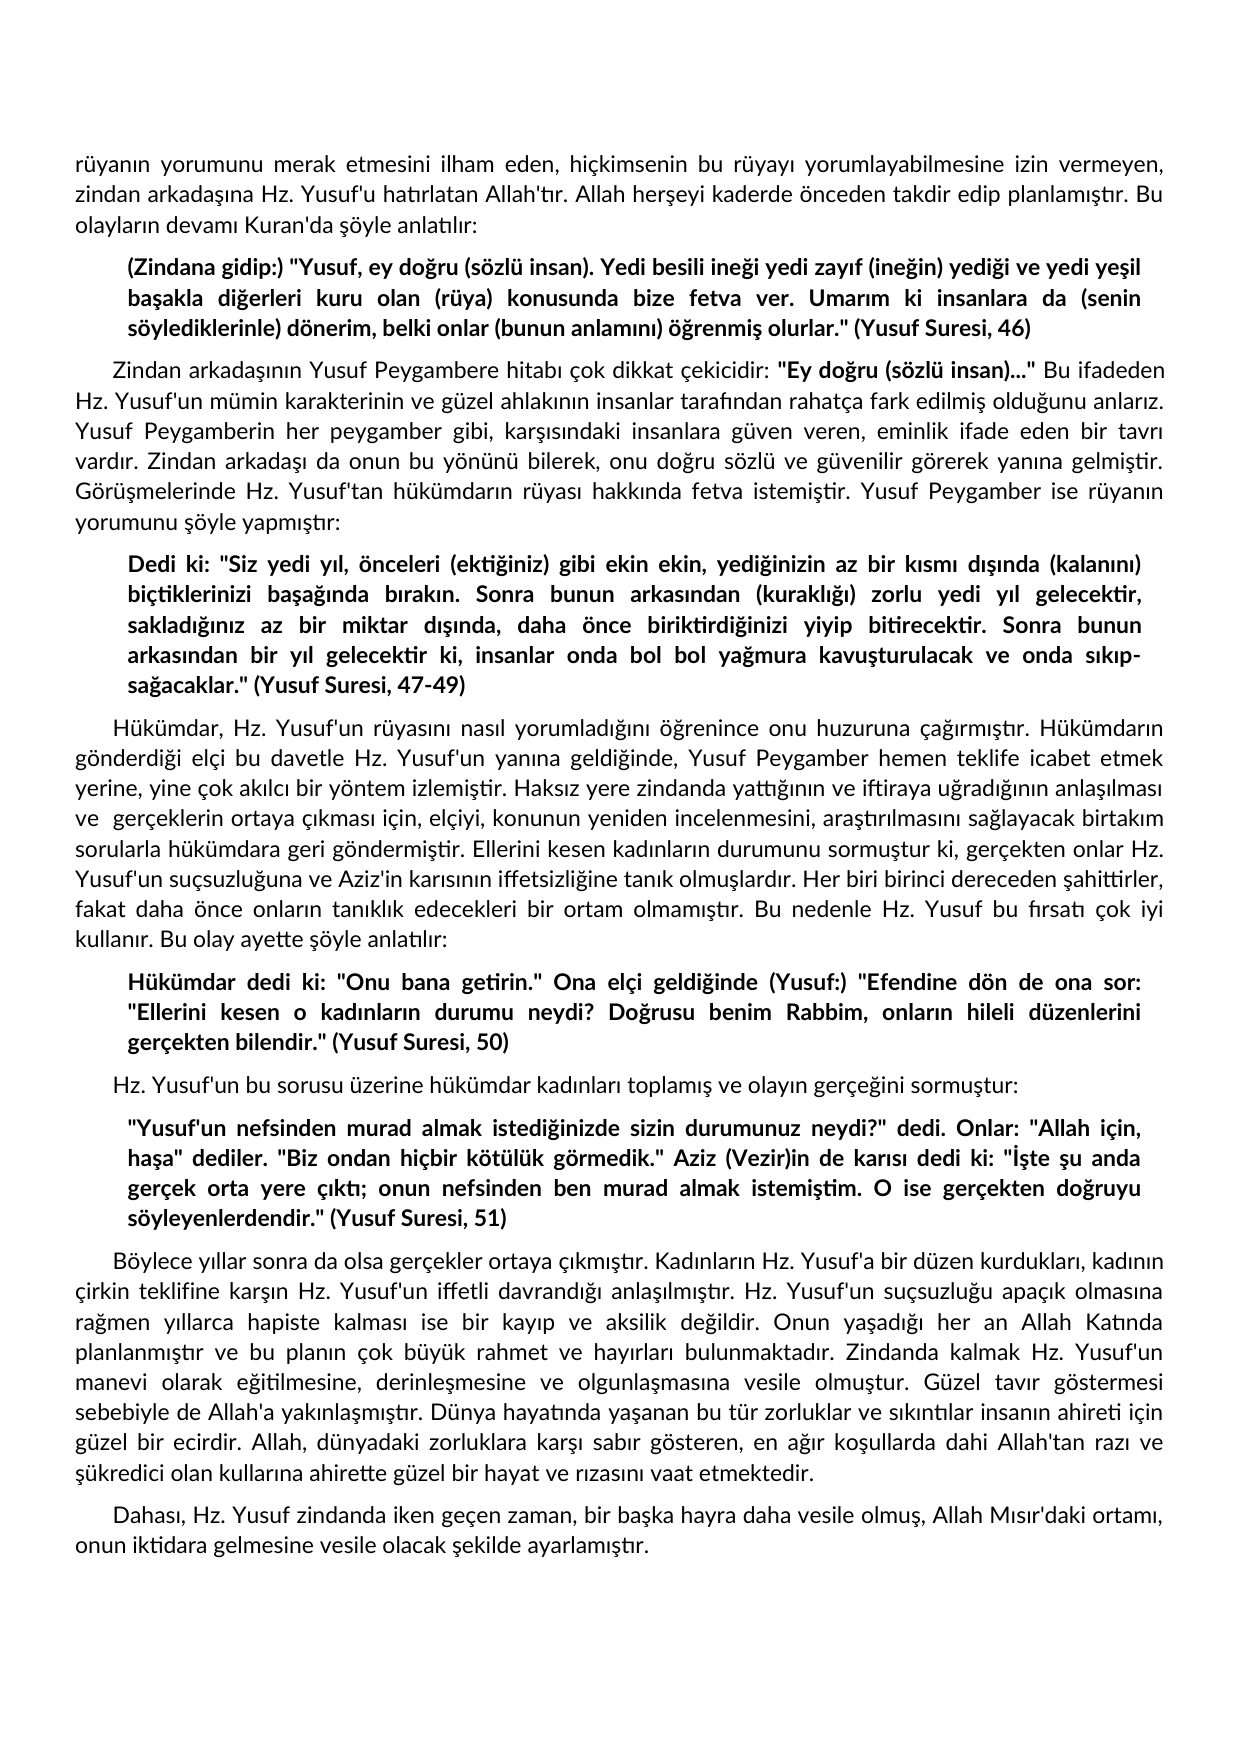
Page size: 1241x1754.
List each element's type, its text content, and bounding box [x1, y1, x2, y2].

text rüyanın yorumunu merak etmesini ilham eden, hiçkimsenin bu rüyayı yorumlayabilmesine izin vermeyen, zindan arkadaşına Hz. Yusuf'u hatırlatan Allah'tır. Allah herşeyi kaderde önceden takdir edip planlamıştır. Bu olayların devamı Kuran'da şöyle anlatılır: [75, 150, 1165, 238]
text Dedi ki: "Siz yedi yıl, önceleri (ektiğiniz) gibi ekin ekin, yediğinizin az bir kısmı dışında (kalanını) biçtiklerinizi başağında bırakın. Sonra bunun arkasından (kuraklığı) zorlu yedi yıl gelecektir, sakladığınız az bir miktar dışında, daha önce biriktirdiğinizi yiyip bitirecektir. Sonra bunun arkasından bir yıl gelecektir ki, insanlar onda bol bol yağmura kavuşturulacak ve onda sıkıp-sağacaklar." (Yusuf Suresi, 47-49) [127, 550, 1143, 698]
text Hükümdar dedi ki: "Onu bana getirin." Ona elçi geldiğinde (Yusuf:) "Efendine dön de ona sor: "Ellerini kesen o kadınların durumu neydi? Doğrusu benim Rabbim, onların hileli düzenlerini gerçekten bilendir." (Yusuf Suresi, 50) [127, 968, 1143, 1056]
text "Yusuf'un nefsinden murad almak istediğinizde sizin durumunuz neydi?" dedi. Onlar: "Allah için, haşa" dediler. "Biz ondan hiçbir kötülük görmedik." Aziz (Vezir)in de karısı dedi ki: "İşte şu anda gerçek orta yere çıktı; onun nefsinden ben murad almak istemiştim. O ise gerçekten doğruyu söyleyenlerdendir." (Yusuf Suresi, 51) [127, 1113, 1143, 1232]
text Dahası, Hz. Yusuf zindanda iken geçen zaman, bir başka hayra daha vesile olmuş, Allah Mısır'daki ortamı, onun iktidara gelmesine vesile olacak şekilde ayarlamıştır. [75, 1501, 1165, 1559]
text Böylece yıllar sonra da olsa gerçekler ortaya çıkmıştır. Kadınların Hz. Yusuf'a bir düzen kurdukları, kadının çirkin teklifine karşın Hz. Yusuf'un iffetli davrandığı anlaşılmıştır. Hz. Yusuf'un suçsuzluğu apaçık olmasına rağmen yıllarca hapiste kalması ise bir kayıp ve aksilik değildir. Onun yaşadığı her an Allah Katında planlanmıştır ve bu planın çok büyük rahmet ve hayırları bulunmaktadır. Zindanda kalmak Hz. Yusuf'un manevi olarak eğitilmesine, derinleşmesine ve olgunlaşmasına vesile olmuştur. Güzel tavır göstermesi sebebiyle de Allah'a yakınlaşmıştır. Dünya hayatında yaşanan bu tür zorluklar ve sıkıntılar insanın ahireti için güzel bir ecirdir. Allah, dünyadaki zorluklara karşı sabır gösteren, en ağır koşullarda dahi Allah'tan razı ve şükredici olan kullarına ahirette güzel bir hayat ve rızasını vaat etmektedir. [75, 1247, 1165, 1486]
text Zindan arkadaşının Yusuf Peygambere hitabı çok dikkat çekicidir: "Ey doğru (sözlü insan)..." Bu ifadeden Hz. Yusuf'un mümin karakterinin ve güzel ahlakının insanlar tarafından rahatça fark edilmiş olduğunu anlarız. Yusuf Peygamberin her peygamber gibi, karşısındaki insanlara güven veren, eminlik ifade eden bir tavrı vardır. Zindan arkadaşı da onun bu yönünü bilerek, onu doğru sözlü ve güvenilir görerek yanına gelmiştir. Görüşmelerinde Hz. Yusuf'tan hükümdarın rüyası hakkında fetva istemiştir. Yusuf Peygamber ise rüyanın yorumunu şöyle yapmıştır: [75, 356, 1165, 535]
text Hz. Yusuf'un bu sorusu üzerine hükümdar kadınları toplamış ve olayın gerçeğini sormuştur: [75, 1071, 1165, 1098]
text (Zindana gidip:) "Yusuf, ey doğru (sözlü insan). Yedi besili ineği yedi zayıf (ineğin) yediği ve yedi yeşil başakla diğerleri kuru olan (rüya) konusunda bize fetva ver. Umarım ki insanlara da (senin söylediklerinle) dönerim, belki onlar (bunun anlamını) öğrenmiş olurlar." (Yusuf Suresi, 46) [127, 253, 1143, 341]
text Hükümdar, Hz. Yusuf'un rüyasını nasıl yorumladığını öğrenince onu huzuruna çağırmıştır. Hükümdarın gönderdiği elçi bu davetle Hz. Yusuf'un yanına geldiğinde, Yusuf Peygamber hemen teklife icabet etmek yerine, yine çok akılcı bir yöntem izlemiştir. Haksız yere zindanda yattığının ve iftiraya uğradığının anlaşılması ve gerçeklerin ortaya çıkması için, elçiyi, konunun yeniden incelenmesini, araştırılmasını sağlayacak birtakım sorularla hükümdara geri göndermiştir. Ellerini kesen kadınların durumunu sormuştur ki, gerçekten onlar Hz. Yusuf'un suçsuzluğuna ve Aziz'in karısının iffetsizliğine tanık olmuşlardır. Her biri birinci dereceden şahittirler, fakat daha önce onların tanıklık edecekleri bir ortam olmamıştır. Bu nedenle Hz. Yusuf bu fırsatı çok iyi kullanır. Bu olay ayette şöyle anlatılır: [75, 713, 1165, 952]
